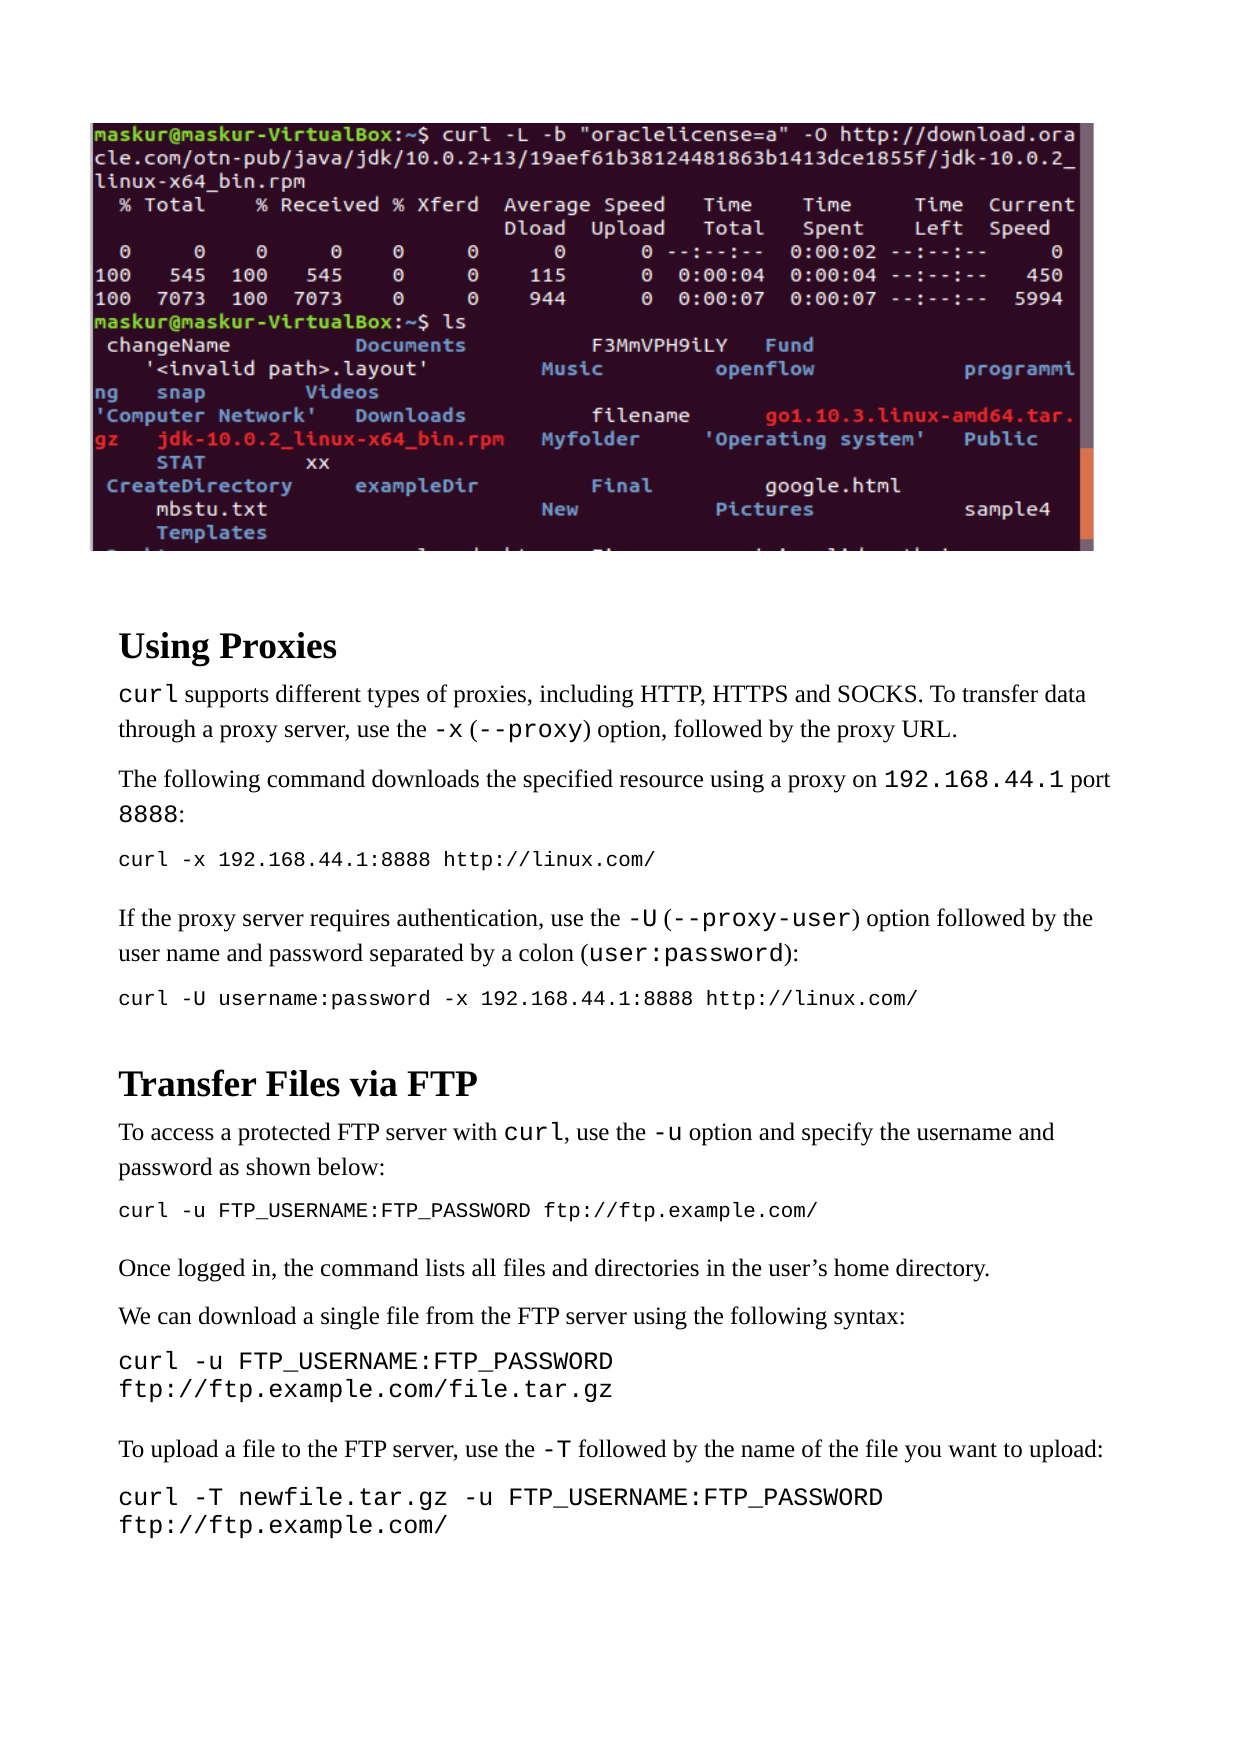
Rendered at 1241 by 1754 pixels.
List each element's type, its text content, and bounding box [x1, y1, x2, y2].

text curl supports different types of proxies, including HTTP, HTTPS and SOCKS. To transfer data through a proxy server, use the -x (--proxy) option, followed by the proxy URL. [118, 679, 1122, 745]
picture [89, 123, 1094, 551]
subtitle Transfer Files via FTP [118, 1062, 1122, 1105]
text If the proxy server requires authentication, use the -U (--proxy-user) option followed by the user name and password separated by a colon (user:password): [118, 903, 1122, 968]
text curl -T newfile.tar.gz -u FTP_USERNAME:FTP_PASSWORD ftp://ftp.example.com/ [118, 1484, 1122, 1541]
text We can download a single file from the FTP server using the following syntax: [118, 1301, 1122, 1329]
text curl -u FTP_USERNAME:FTP_PASSWORD ftp://ftp.example.com/ [118, 1200, 1122, 1224]
text curl -U username:password -x 192.168.44.1:8888 http://linux.com/ [118, 988, 1122, 1011]
text The following command downloads the specified resource using a proxy on 192.168.44.1 port 8888: [118, 764, 1122, 830]
text Once logged in, the command lists all files and directories in the user’s home directory. [118, 1253, 1122, 1282]
text To access a protected FTP server with curl, use the -u option and specify the username and password as shown below: [118, 1117, 1122, 1181]
text curl -u FTP_USERNAME:FTP_PASSWORD ftp://ftp.example.com/file.tar.gz [118, 1348, 1122, 1405]
text curl -x 192.168.44.1:8888 http://linux.com/ [118, 849, 1122, 873]
subtitle Using Proxies [118, 624, 1122, 667]
text To upload a file to the FTP server, use the -T followed by the name of the file you want to upload: [118, 1434, 1122, 1465]
